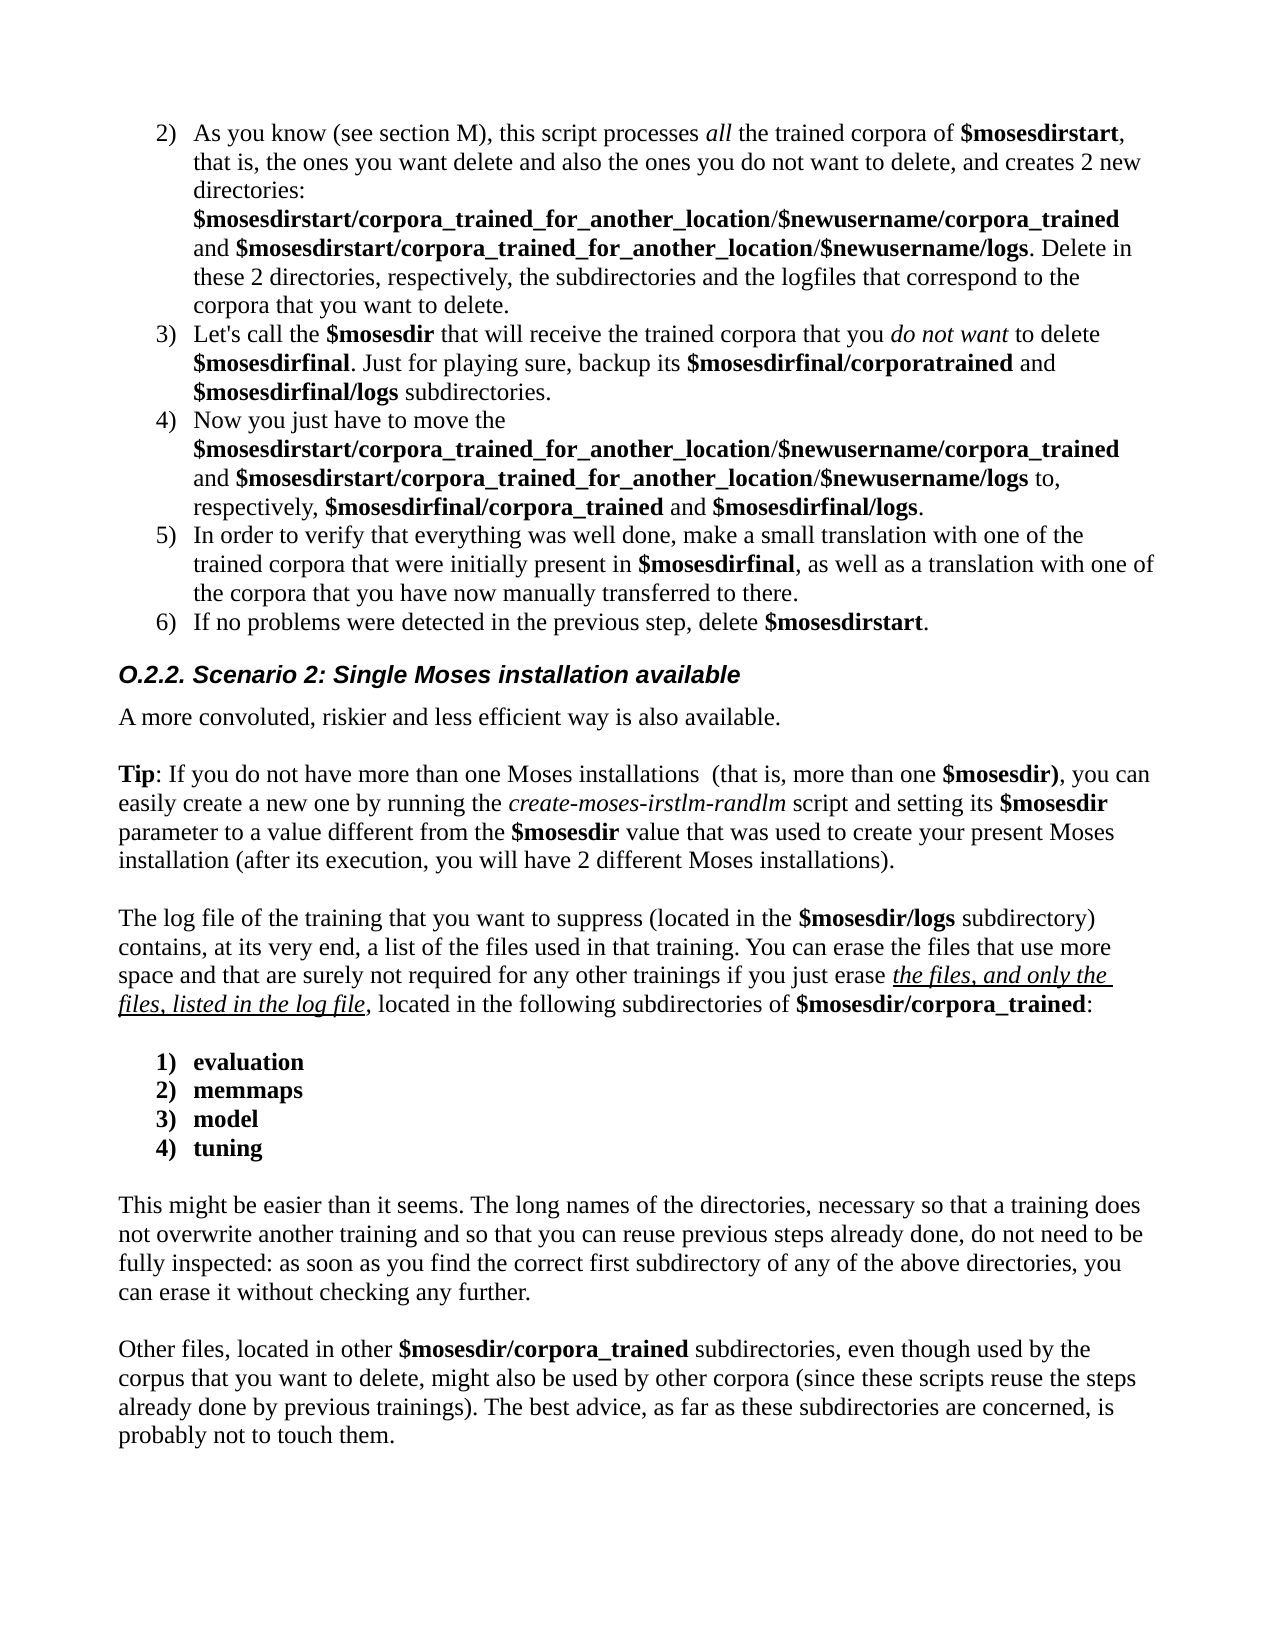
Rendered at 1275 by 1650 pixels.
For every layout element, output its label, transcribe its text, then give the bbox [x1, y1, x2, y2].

text Tip: If you do not have more than one Moses installations (that is, more than one $mosesdir), you can easily create a new one by running the create-moses-irstlm-randlm script and setting its $mosesdir parameter to a value different from the $mosesdir value that was used to create your present Moses installation (after its execution, you will have 2 different Moses installations). [118, 759, 1157, 874]
list model [156, 1104, 1157, 1133]
subtitle O.2.2. Scenario 2: Single Moses installation available [118, 661, 1157, 689]
list Now you just have to move the $mosesdirstart/corpora_trained_for_another_location/$newusername/corpora_trained and $mosesdirstart/corpora_trained_for_another_location/$newusername/logs to, respectively, $mosesdirfinal/corpora_trained and $mosesdirfinal/logs. [156, 406, 1157, 521]
text The log file of the training that you want to suppress (located in the $mosesdir/logs subdirectory) contains, at its very end, a list of the files used in that training. You can erase the files that use more space and that are surely not required for any other trainings if you just erase the files, and only the files, listed in the log file, located in the following subdirectories of $mosesdir/corpora_trained: [118, 903, 1157, 1018]
list memmaps [156, 1075, 1157, 1104]
list Let's call the $mosesdir that will receive the trained corpora that you do not want to delete $mosesdirfinal. Just for playing sure, backup its $mosesdirfinal/corporatrained and $mosesdirfinal/logs subdirectories. [156, 319, 1157, 406]
text Other files, located in other $mosesdir/corpora_trained subdirectories, even though used by the corpus that you want to delete, might also be used by other corpora (since these scripts reuse the steps already done by previous trainings). The best advice, as far as these subdirectories are concerned, is probably not to touch them. [118, 1334, 1157, 1449]
list evaluation [156, 1047, 1157, 1075]
list In order to verify that everything was well done, make a small translation with one of the trained corpora that were initially present in $mosesdirfinal, as well as a translation with one of the corpora that you have now manually transferred to there. [156, 521, 1157, 607]
text A more convoluted, riskier and less efficient way is also available. [118, 702, 1157, 730]
list If no problems were detected in the previous step, delete $mosesdirstart. [156, 607, 1157, 636]
list tuning [156, 1133, 1157, 1162]
text This might be easier than it seems. The long names of the directories, necessary so that a training does not overwrite another training and so that you can reuse previous steps already done, do not need to be fully inspected: as soon as you find the correct first subdirectory of any of the above directories, you can erase it without checking any further. [118, 1190, 1157, 1305]
list As you know (see section M), this script processes all the trained corpora of $mosesdirstart, that is, the ones you want delete and also the ones you do not want to delete, and creates 2 new directories: $mosesdirstart/corpora_trained_for_another_location/$newusername/corpora_trained and $mosesdirstart/corpora_trained_for_another_location/$newusername/logs. Delete in these 2 directories, respectively, the subdirectories and the logfiles that correspond to the corpora that you want to delete. [156, 118, 1157, 319]
